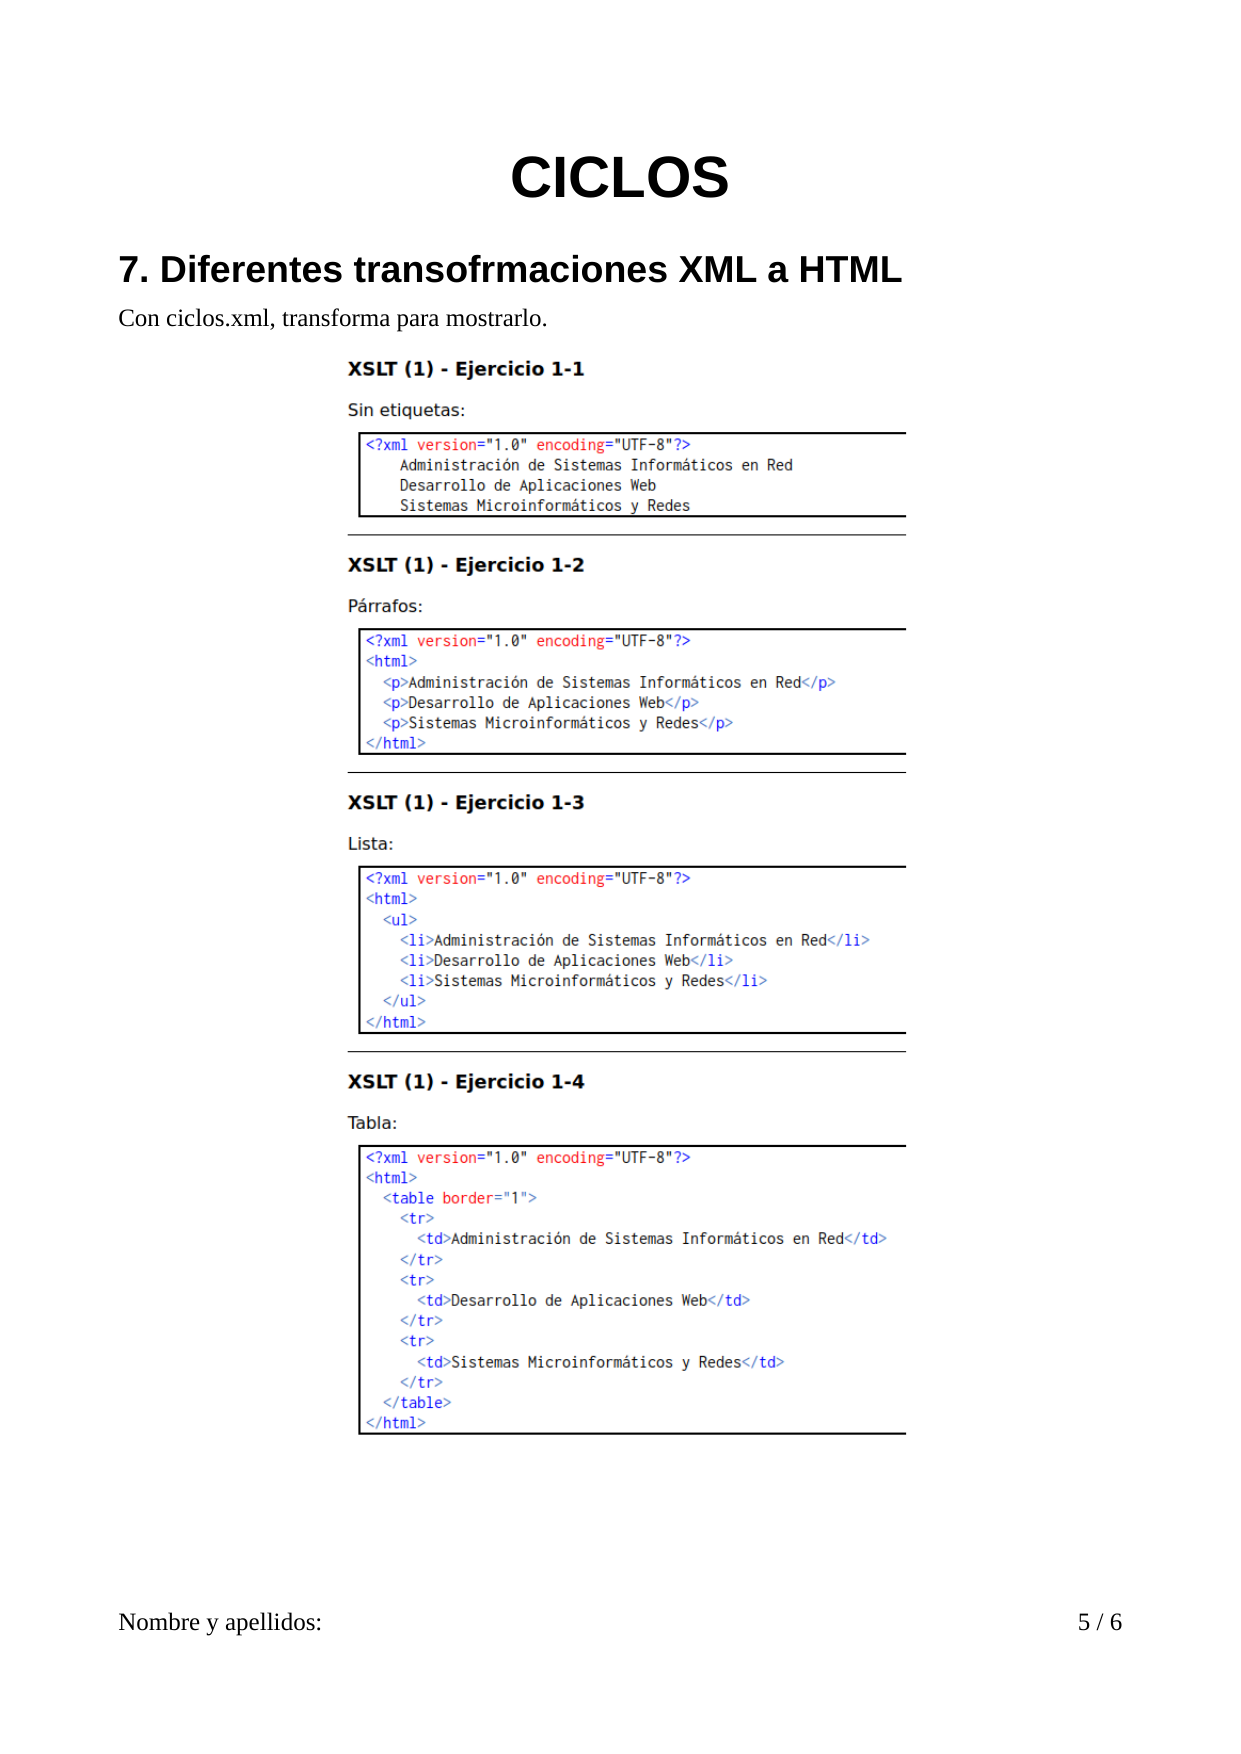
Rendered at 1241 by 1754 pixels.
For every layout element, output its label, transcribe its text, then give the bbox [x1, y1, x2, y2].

text Con ciclos.xml, transforma para mostrarlo. [118, 303, 1122, 332]
picture [336, 350, 907, 1439]
title CICLOS [118, 143, 1122, 210]
subtitle 7. Diferentes transofrmaciones XML a HTML [118, 248, 1122, 291]
